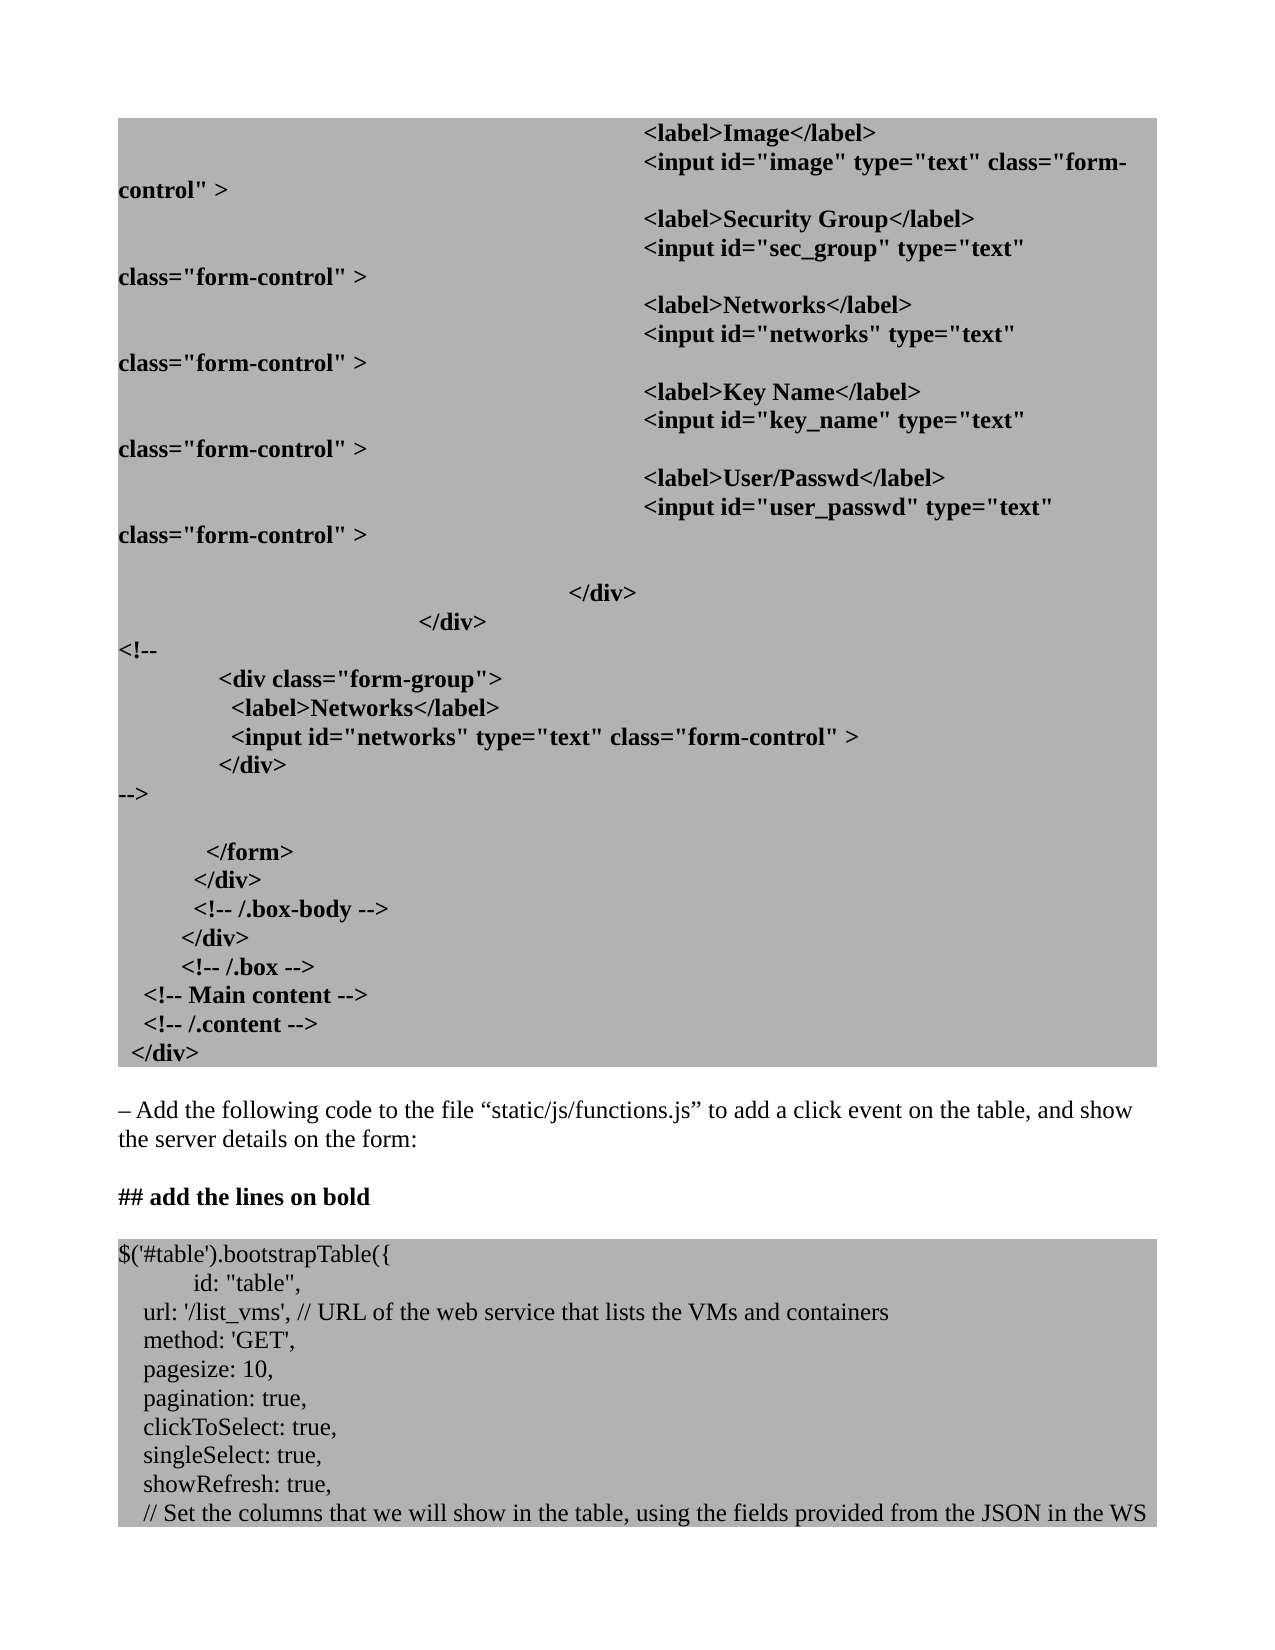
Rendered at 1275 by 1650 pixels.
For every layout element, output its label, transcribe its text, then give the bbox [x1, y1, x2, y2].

text ## add the lines on bold [118, 1182, 1157, 1211]
text <input id="sec_group" type="text" class="form-control" > [118, 233, 1157, 291]
text singleSelect: true, [118, 1441, 1157, 1469]
text <div class="form-group"> [118, 664, 1157, 693]
text <label>Networks</label> [118, 693, 1157, 722]
text <input id="networks" type="text" class="form-control" > [118, 319, 1157, 377]
text </div> [118, 923, 1157, 952]
text </div> [118, 607, 1157, 636]
text url: '/list_vms', // URL of the web service that lists the VMs and containers [118, 1297, 1157, 1326]
text <input id="user_passwd" type="text" class="form-control" > [118, 492, 1157, 549]
text pagesize: 10, [118, 1354, 1157, 1383]
text </div> [118, 578, 1157, 607]
text <input id="key_name" type="text" class="form-control" > [118, 406, 1157, 463]
text <label>Security Group</label> [118, 204, 1157, 233]
text --> [118, 779, 1157, 808]
text </form> [118, 837, 1157, 866]
text <label>Networks</label> [118, 291, 1157, 319]
text // Set the columns that we will show in the table, using the fields provided from the JSON in the WS [118, 1498, 1157, 1527]
text <input id="networks" type="text" class="form-control" > [118, 722, 1157, 751]
text id: "table", [118, 1268, 1157, 1297]
text $('#table').bootstrapTable({ [118, 1239, 1157, 1268]
text <!-- /.content --> [118, 1009, 1157, 1038]
text – Add the following code to the file “static/js/functions.js” to add a click event on the table, and show the server details on the form: [118, 1096, 1157, 1153]
text <!-- [118, 636, 1157, 664]
text <label>User/Passwd</label> [118, 463, 1157, 492]
text <label>Key Name</label> [118, 377, 1157, 406]
text </div> [118, 751, 1157, 779]
text <input id="image" type="text" class="form-control" > [118, 147, 1157, 204]
text </div> [118, 1038, 1157, 1067]
text clickToSelect: true, [118, 1412, 1157, 1441]
text showRefresh: true, [118, 1469, 1157, 1498]
text <!-- /.box-body --> [118, 894, 1157, 923]
text <label>Image</label> [118, 118, 1157, 147]
text pagination: true, [118, 1383, 1157, 1412]
text method: 'GET', [118, 1326, 1157, 1354]
text <!-- /.box --> [118, 952, 1157, 981]
text <!-- Main content --> [118, 981, 1157, 1009]
text </div> [118, 866, 1157, 894]
